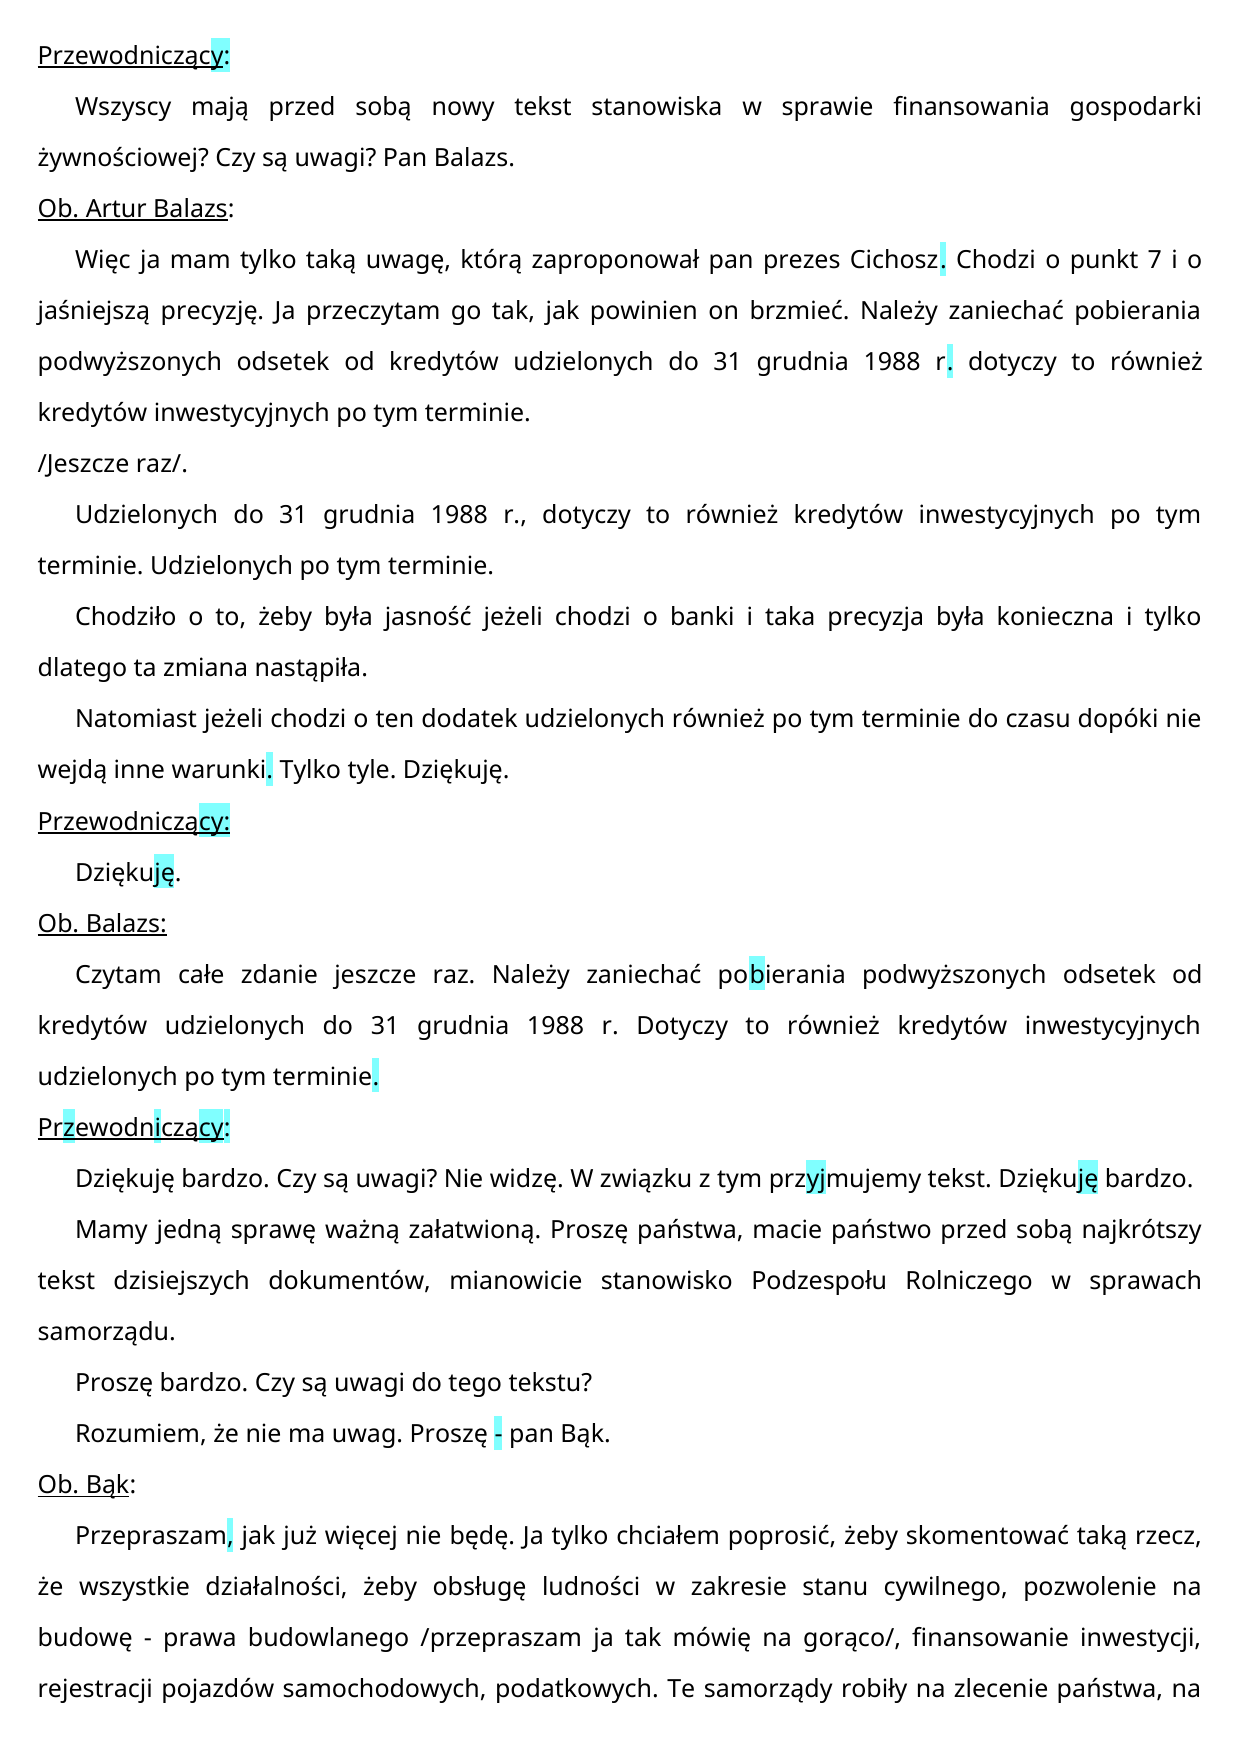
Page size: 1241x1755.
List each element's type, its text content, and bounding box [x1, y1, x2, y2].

text Ob. Bąk: [37, 1467, 1203, 1501]
text /Jeszcze raz/. [37, 446, 1203, 480]
text Mamy jedną sprawę ważną załatwioną. Proszę państwa, macie państwo przed sobą najkrótszy tekst dzisiejszych dokumentów, mianowicie stanowisko Podzespołu Rolniczego w sprawach samorządu. [37, 1211, 1203, 1348]
text Ob. Artur Balazs: [37, 191, 1203, 225]
text Udzielonych do 31 grudnia 1988 r., dotyczy to również kredytów inwestycyjnych po tym terminie. Udzielonych po tym terminie. [37, 497, 1203, 582]
text Przepraszam, jak już więcej nie będę. Ja tylko chciałem poprosić, żeby skomentować taką rzecz, że wszystkie działalności, żeby obsługę ludności w zakresie stanu cywilnego, pozwolenie na budowę - prawa budowlanego /przepraszam ja tak mówię na gorąco/, finansowanie inwestycji, rejestracji pojazdów samochodowych, podatkowych. Te samorządy robiły na zlecenie państwa, na [37, 1518, 1203, 1705]
text Dziękuję bardzo. Czy są uwagi? Nie widzę. W związku z tym przyjmujemy tekst. Dziękuję bardzo. [37, 1160, 1203, 1194]
text Czytam całe zdanie jeszcze raz. Należy zaniechać pobierania podwyższonych odsetek od kredytów udzielonych do 31 grudnia 1988 r. Dotyczy to również kredytów inwestycyjnych udzielonych po tym terminie. [37, 956, 1203, 1092]
text Natomiast jeżeli chodzi o ten dodatek udzielonych również po tym terminie do czasu dopóki nie wejdą inne warunki. Tylko tyle. Dziękuję. [37, 701, 1203, 786]
text Ob. Balazs: [37, 905, 1203, 939]
text Więc ja mam tylko taką uwagę, którą zaproponował pan prezes Cichosz. Chodzi o punkt 7 i o jaśniejszą precyzję. Ja przeczytam go tak, jak powinien on brzmieć. Należy zaniechać pobierania podwyższonych odsetek od kredytów udzielonych do 31 grudnia 1988 r. dotyczy to również kredytów inwestycyjnych po tym terminie. [37, 242, 1203, 429]
text Wszyscy mają przed sobą nowy tekst stanowiska w sprawie finansowania gospodarki żywnościowej? Czy są uwagi? Pan Balazs. [37, 88, 1203, 174]
text Chodziło o to, żeby była jasność jeżeli chodzi o banki i taka precyzja była konieczna i tylko dlatego ta zmiana nastąpiła. [37, 599, 1203, 684]
text Rozumiem, że nie ma uwag. Proszę - pan Bąk. [37, 1416, 1203, 1450]
text Przewodniczący: [37, 37, 1203, 72]
text Przewodniczący: [37, 803, 1203, 837]
text Proszę bardzo. Czy są uwagi do tego tekstu? [37, 1364, 1203, 1399]
text Dziękuję. [37, 854, 1203, 888]
text Przewodniczący: [37, 1109, 1203, 1143]
